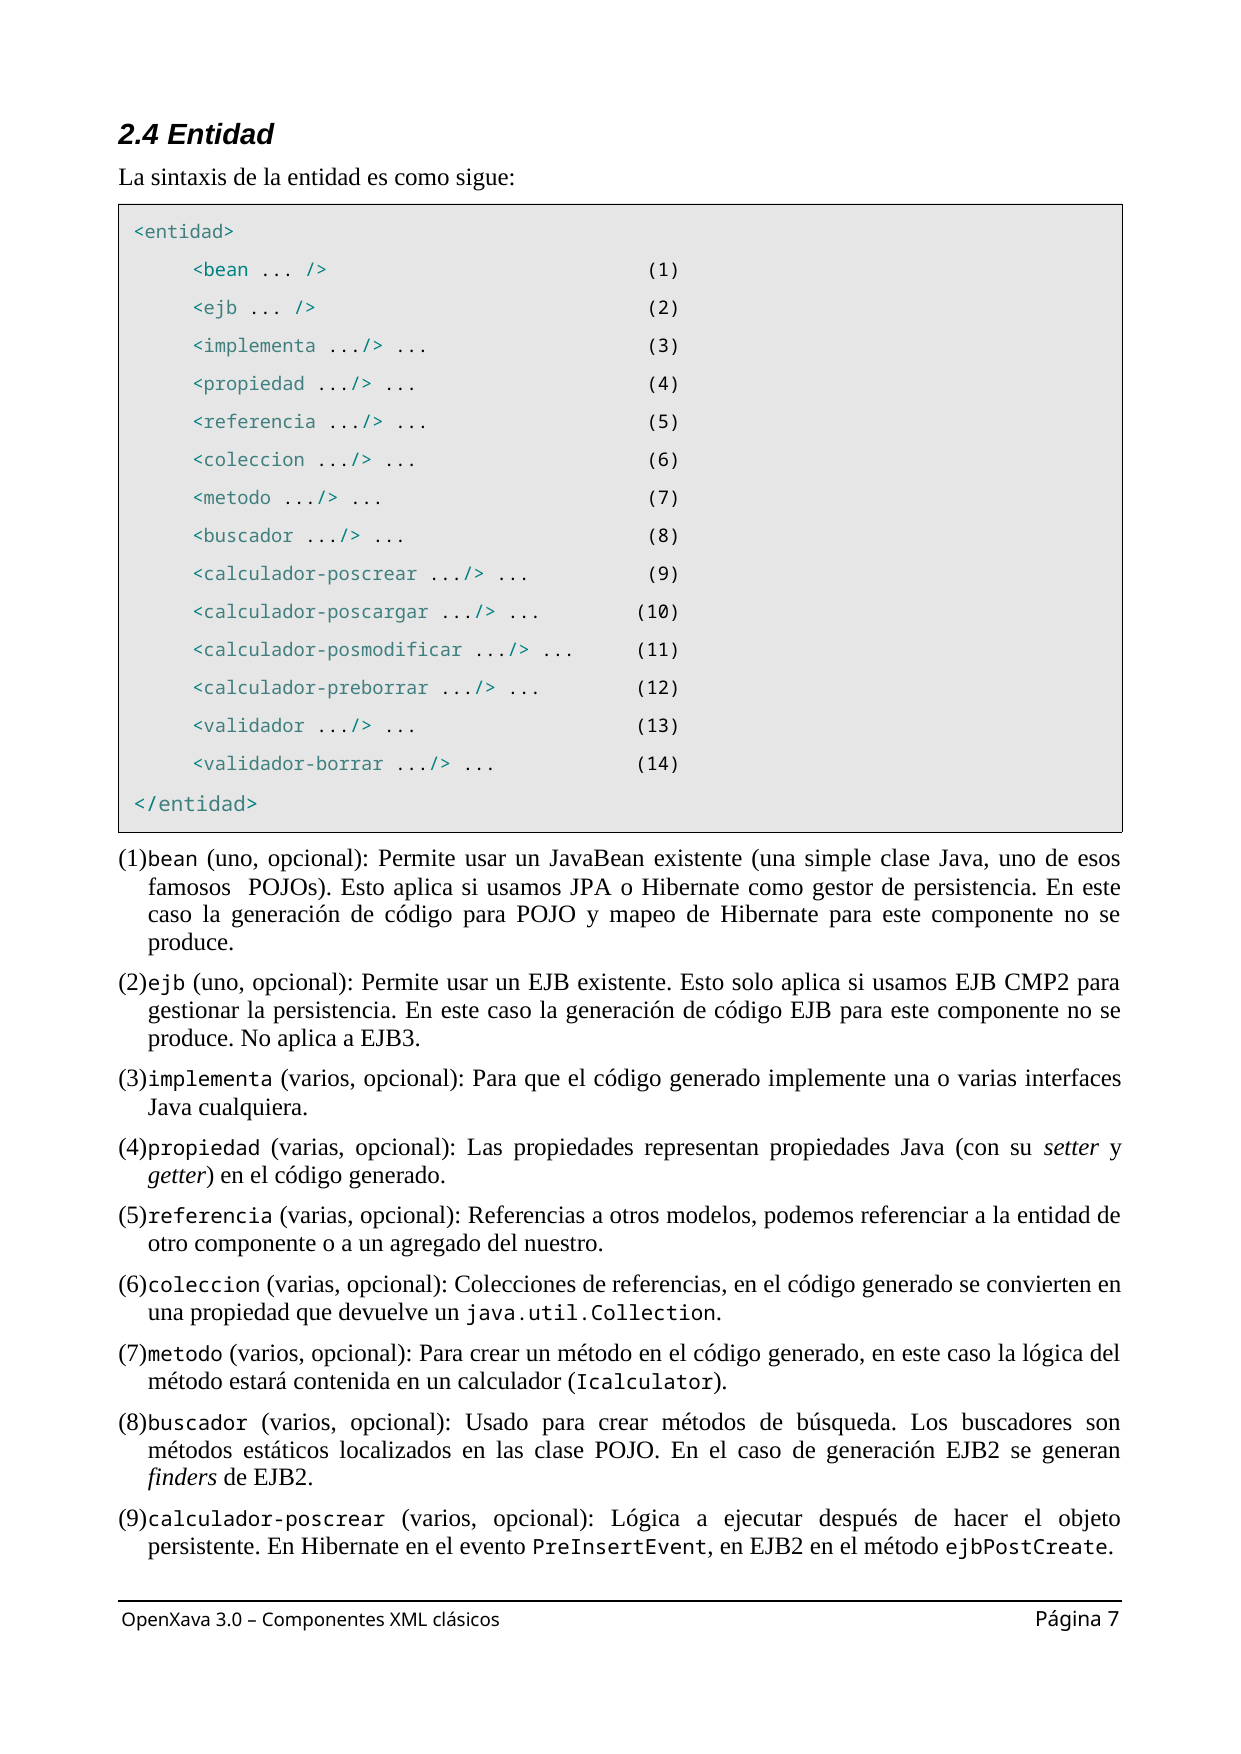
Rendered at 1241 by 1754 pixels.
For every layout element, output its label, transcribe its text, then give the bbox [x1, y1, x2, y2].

text <bean ... /> (1) [119, 242, 1122, 279]
text </entidad> [119, 774, 1122, 832]
text <metodo .../> ... (7) [119, 470, 1122, 508]
text <calculador-posmodificar .../> ... (11) [119, 622, 1122, 660]
text <validador-borrar .../> ... (14) [119, 736, 1122, 774]
list implementa (varios, opcional): Para que el código generado implemente una o varias interfaces Java cualquiera. [118, 1064, 1122, 1120]
list referencia (varias, opcional): Referencias a otros modelos, podemos referenciar a la entidad de otro componente o a un agregado del nuestro. [118, 1201, 1122, 1257]
text <buscador .../> ... (8) [119, 508, 1122, 546]
list coleccion (varias, opcional): Colecciones de referencias, en el código generado se convierten en una propiedad que devuelve un java.util.Collection. [118, 1270, 1122, 1326]
text <ejb ... /> (2) [119, 279, 1122, 318]
subtitle Entidad [118, 118, 1122, 151]
text La sintaxis de la entidad es como sigue: [118, 163, 1122, 191]
text <coleccion .../> ... (6) [119, 432, 1122, 470]
list bean (uno, opcional): Permite usar un JavaBean existente (una simple clase Java, uno de esos famosos POJOs). Esto aplica si usamos JPA o Hibernate como gestor de persistencia. En este caso la generación de código para POJO y mapeo de Hibernate para este componente no se produce. [118, 844, 1122, 956]
list buscador (varios, opcional): Usado para crear métodos de búsqueda. Los buscadores son métodos estáticos localizados en las clase POJO. En el caso de generación EJB2 se generan finders de EJB2. [118, 1408, 1122, 1491]
text <calculador-preborrar .../> ... (12) [119, 660, 1122, 698]
text <calculador-poscargar .../> ... (10) [119, 584, 1122, 622]
text <calculador-poscrear .../> ... (9) [119, 546, 1122, 584]
text <entidad> [119, 205, 1122, 242]
text <referencia .../> ... (5) [119, 394, 1122, 432]
list propiedad (varias, opcional): Las propiedades representan propiedades Java (con su setter y getter) en el código generado. [118, 1133, 1122, 1189]
list ejb (uno, opcional): Permite usar un EJB existente. Esto solo aplica si usamos EJB CMP2 para gestionar la persistencia. En este caso la generación de código EJB para este componente no se produce. No aplica a EJB3. [118, 968, 1122, 1052]
list metodo (varios, opcional): Para crear un método en el código generado, en este caso la lógica del método estará contenida en un calculador (Icalculator). [118, 1339, 1122, 1395]
text <implementa .../> ... (3) [119, 318, 1122, 356]
text <propiedad .../> ... (4) [119, 356, 1122, 394]
text <validador .../> ... (13) [119, 698, 1122, 736]
list calculador-poscrear (varios, opcional): Lógica a ejecutar después de hacer el objeto persistente. En Hibernate en el evento PreInsertEvent, en EJB2 en el método ejbPostCreate. [118, 1504, 1122, 1560]
